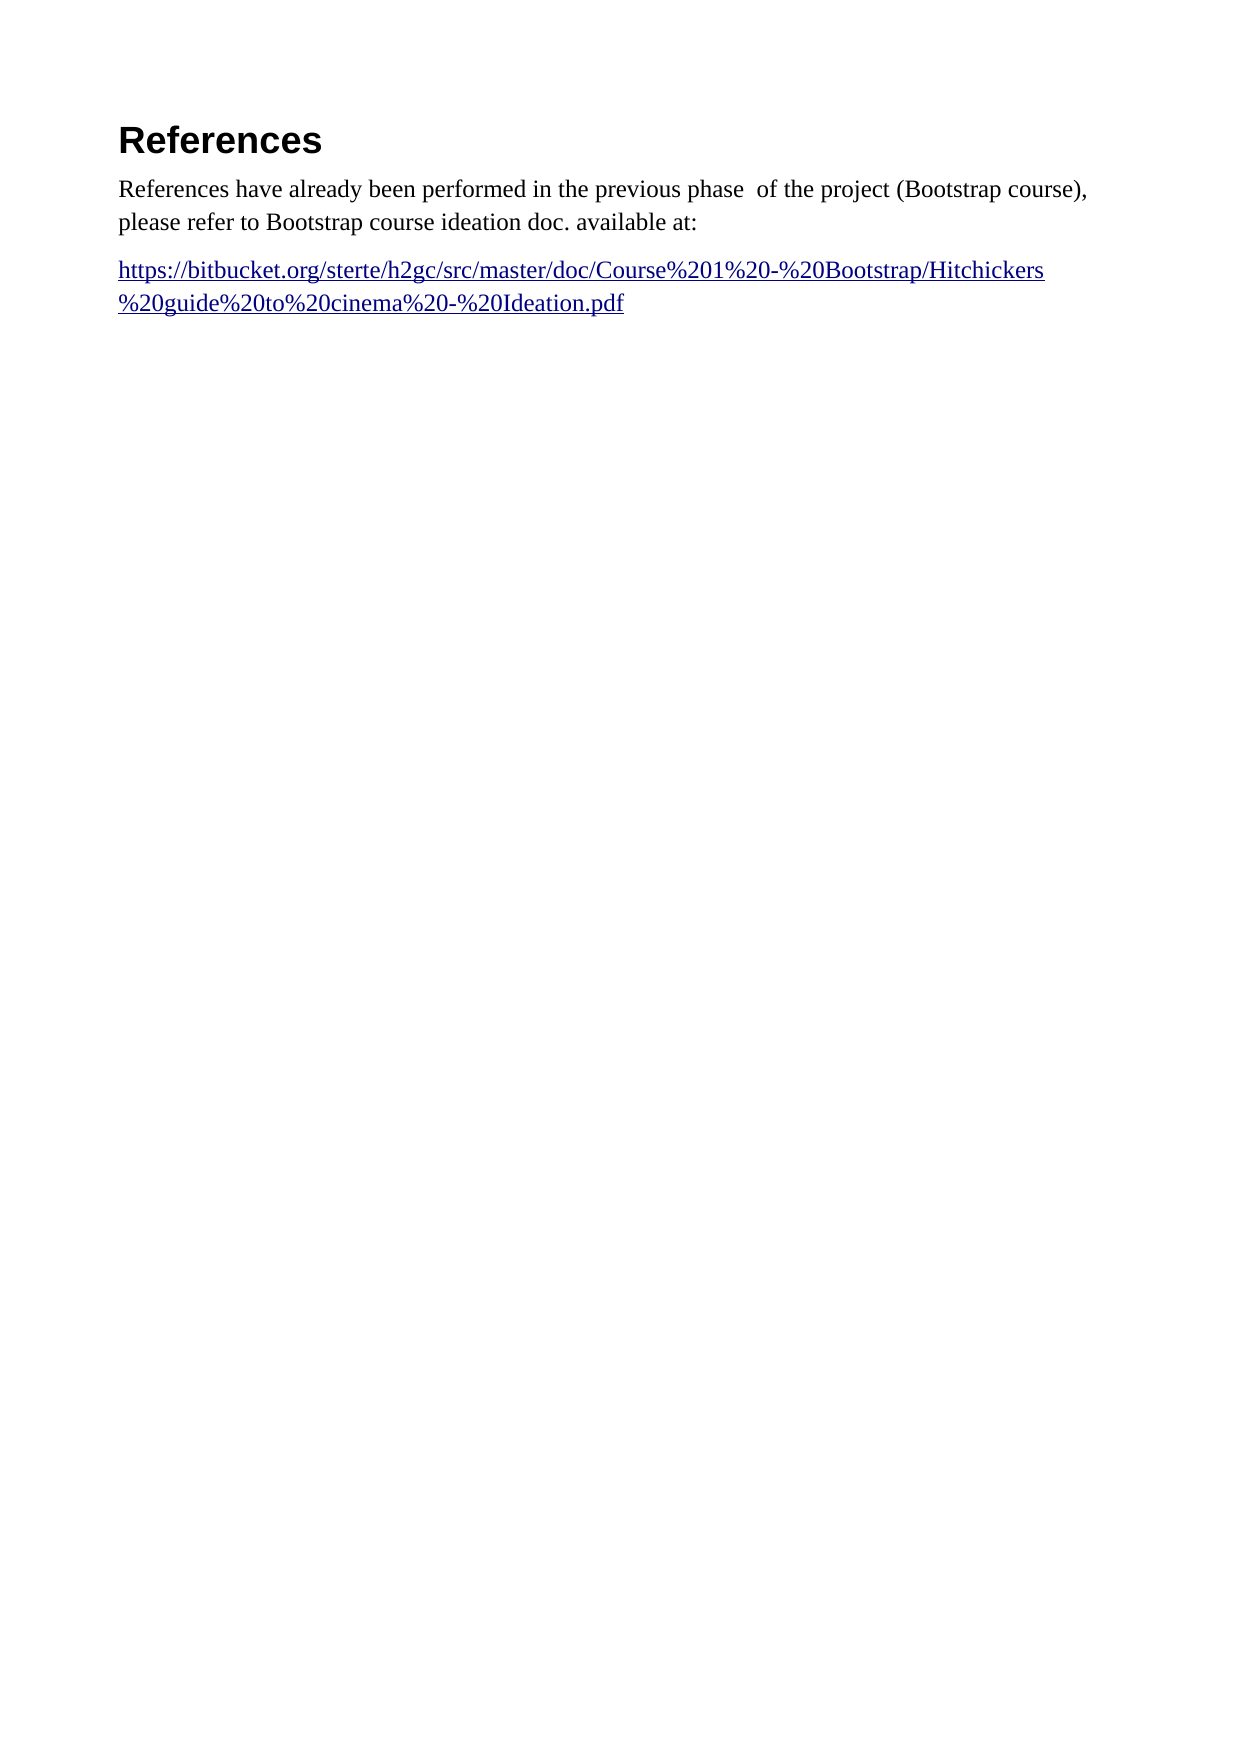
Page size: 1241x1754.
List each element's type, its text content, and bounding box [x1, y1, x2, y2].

text References have already been performed in the previous phase of the project (Bootstrap course), please refer to Bootstrap course ideation doc. available at: [118, 174, 1122, 236]
text https://bitbucket.org/sterte/h2gc/src/master/doc/Course%201%20-%20Bootstrap/Hitchickers%20guide%20to%20cinema%20-%20Ideation.pdf [118, 255, 1122, 317]
subtitle References [118, 118, 1122, 162]
